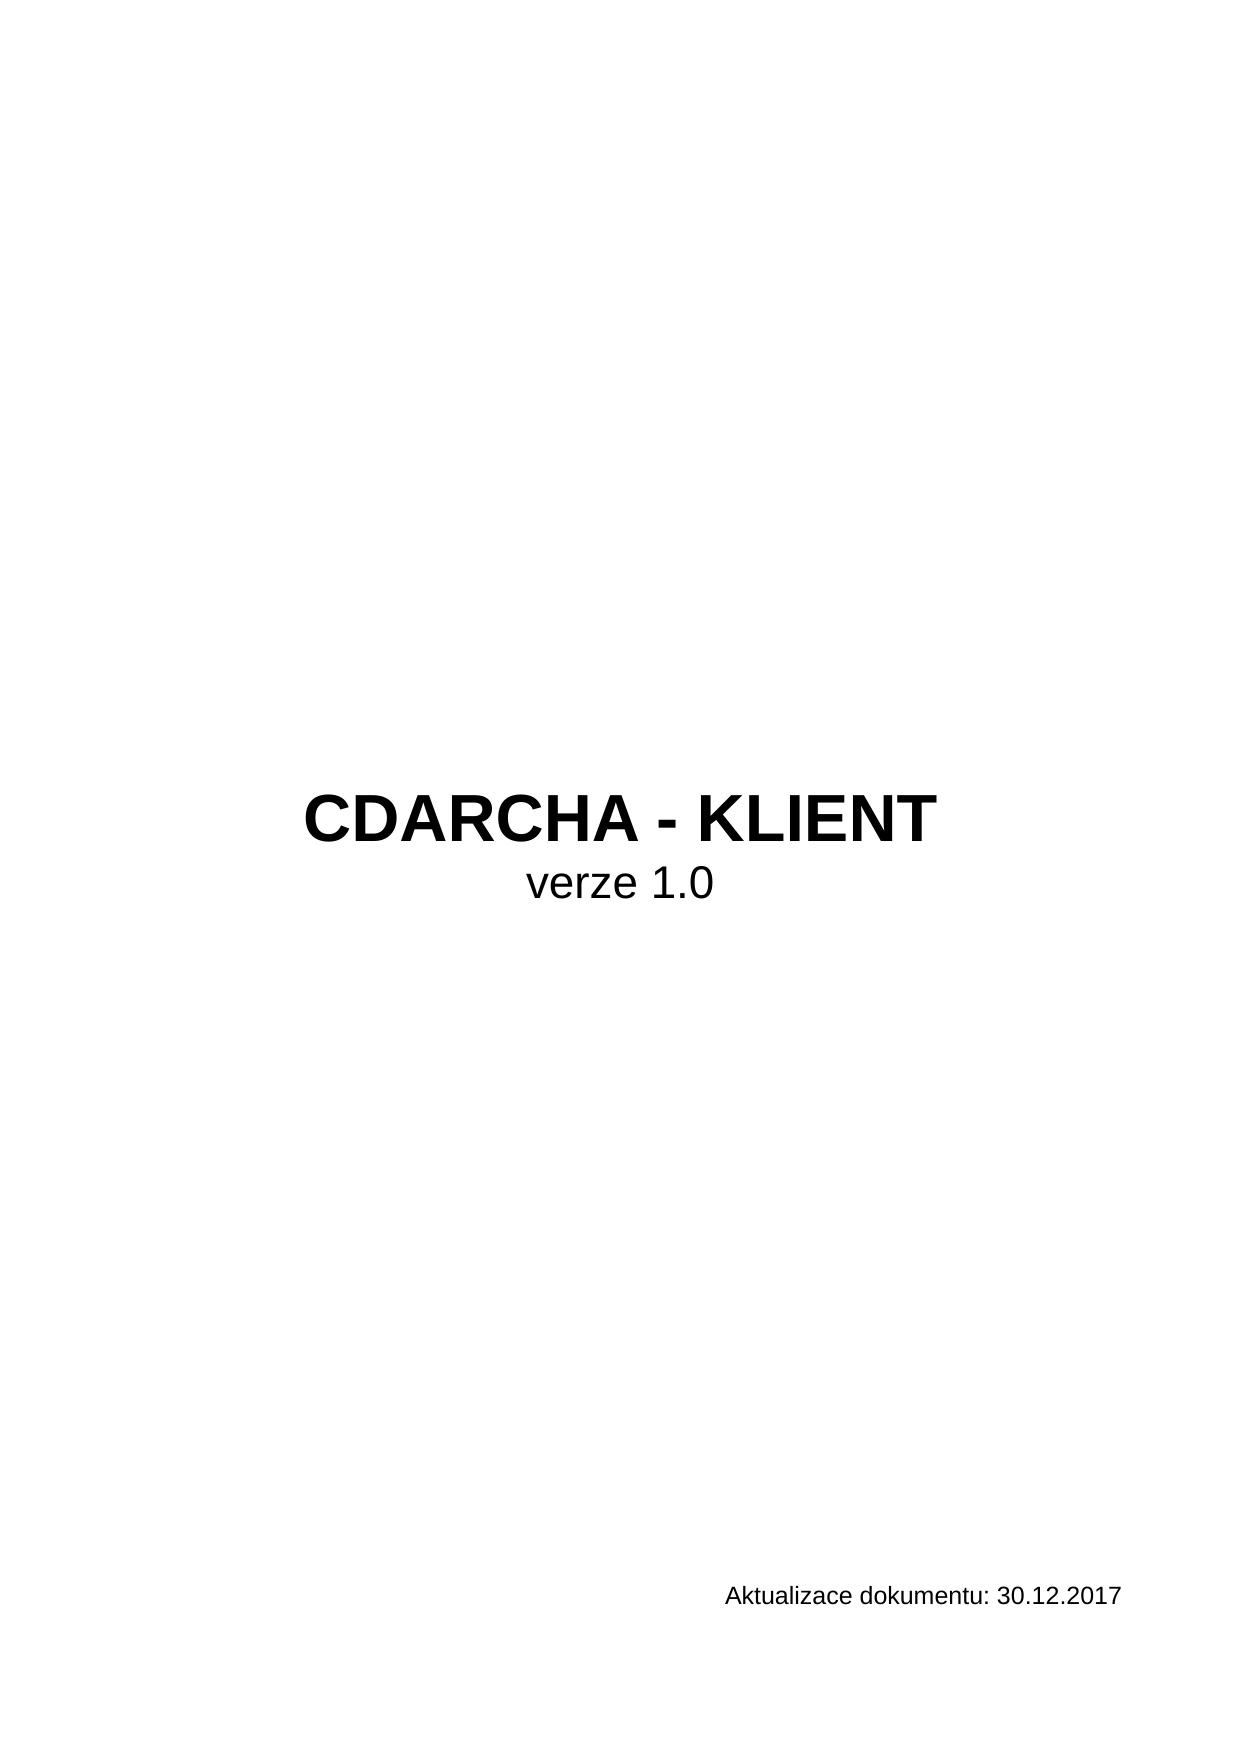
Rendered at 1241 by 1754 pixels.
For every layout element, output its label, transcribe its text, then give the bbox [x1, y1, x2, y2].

text Aktualizace dokumentu: 30.12.2017 [118, 1581, 1122, 1609]
text CDARCHA - KLIENT verze 1.0 [118, 751, 1122, 909]
